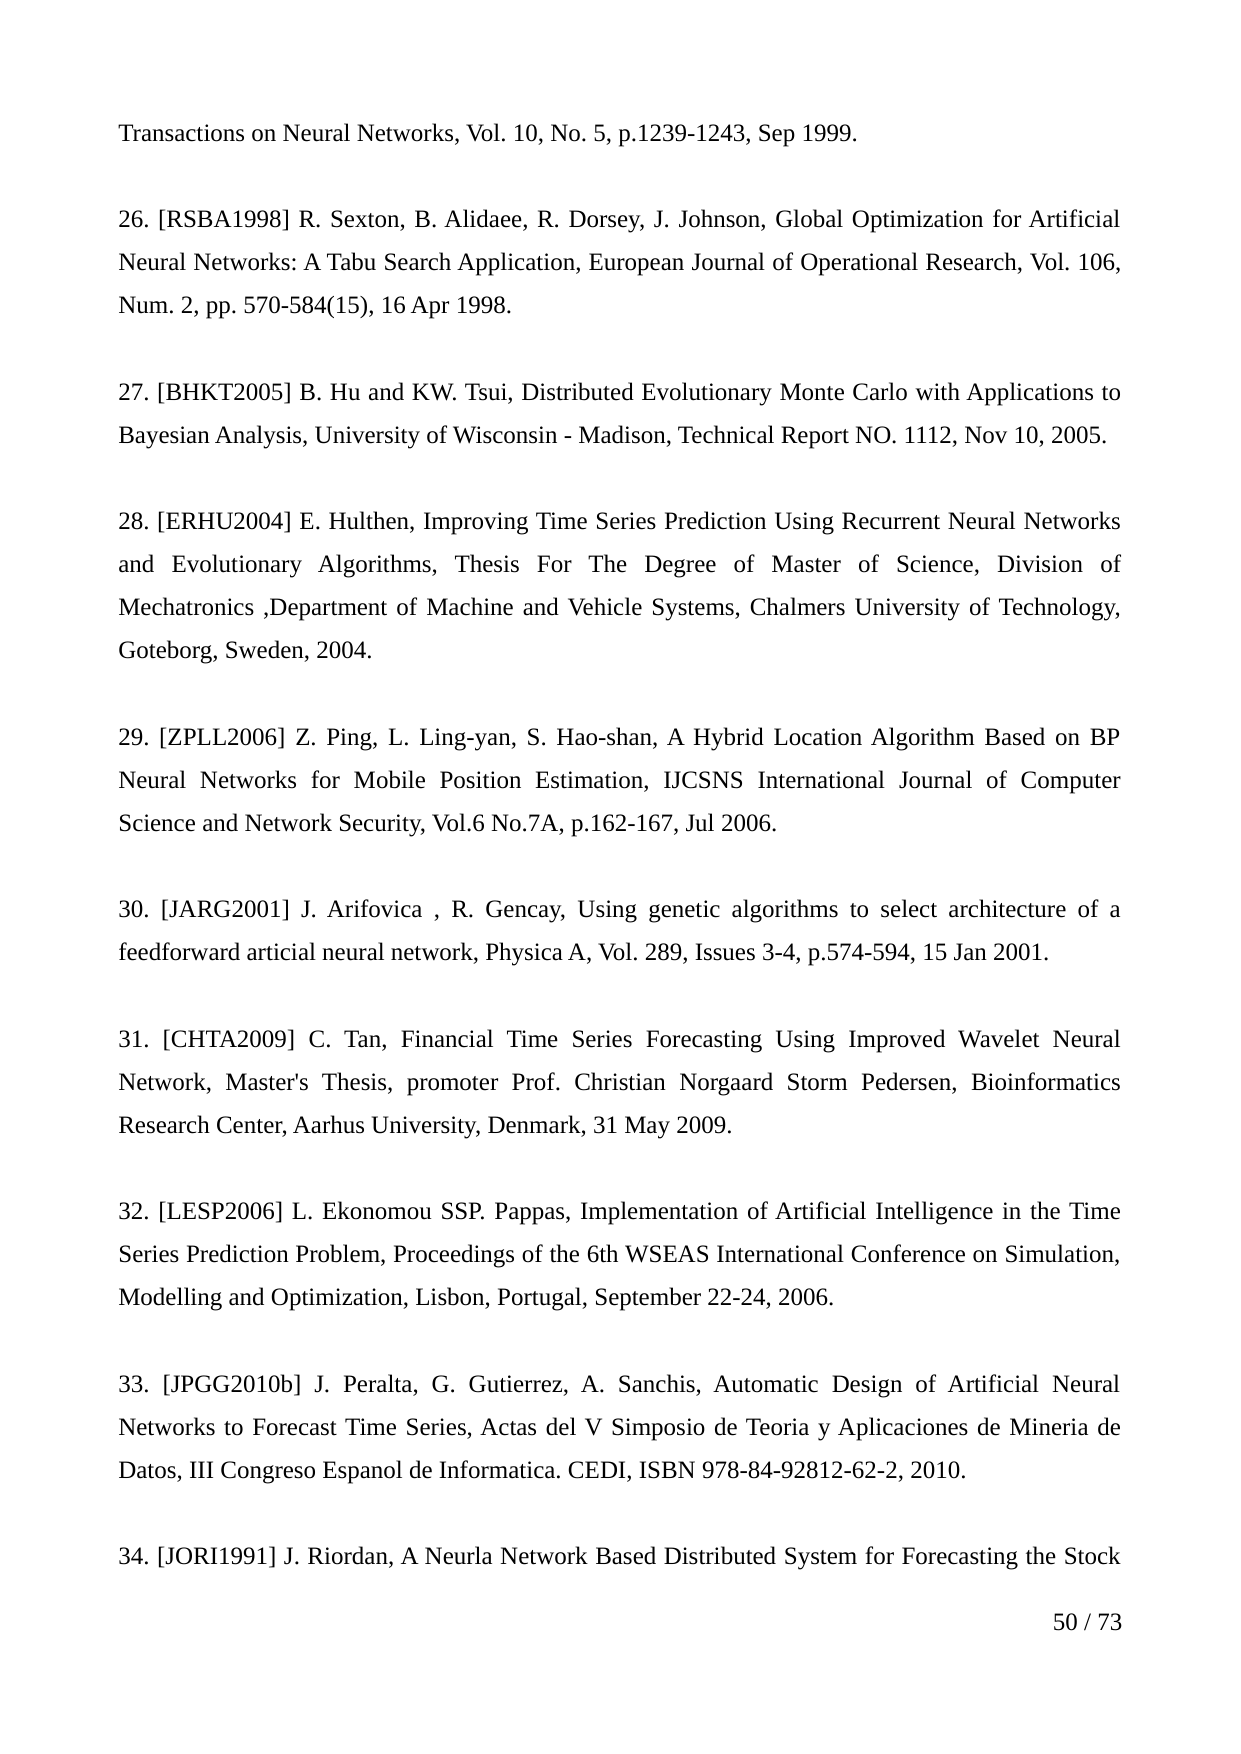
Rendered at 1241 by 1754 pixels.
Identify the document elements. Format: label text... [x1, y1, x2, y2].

text 28. [ERHU2004] E. Hulthen, Improving Time Series Prediction Using Recurrent Neural Networks and Evolutionary Algorithms, Thesis For The Degree of Master of Science, Division of Mechatronics ,Department of Machine and Vehicle Systems, Chalmers University of Technology, Goteborg, Sweden, 2004. [118, 506, 1122, 664]
text 32. [LESP2006] L. Ekonomou SSP. Pappas, Implementation of Artificial Intelligence in the Time Series Prediction Problem, Proceedings of the 6th WSEAS International Conference on Simulation, Modelling and Optimization, Lisbon, Portugal, September 22-24, 2006. [118, 1196, 1122, 1311]
text 33. [JPGG2010b] J. Peralta, G. Gutierrez, A. Sanchis, Automatic Design of Artificial Neural Networks to Forecast Time Series, Actas del V Simposio de Teoria y Aplicaciones de Mineria de Datos, III Congreso Espanol de Informatica. CEDI, ISBN 978-84-92812-62-2, 2010. [118, 1369, 1122, 1484]
text 30. [JARG2001] J. Arifovica , R. Gencay, Using genetic algorithms to select architecture of a feedforward articial neural network, Physica A, Vol. 289, Issues 3-4, p.574-594, 15 Jan 2001. [118, 894, 1122, 966]
text 31. [CHTA2009] C. Tan, Financial Time Series Forecasting Using Improved Wavelet Neural Network, Master's Thesis, promoter Prof. Christian Norgaard Storm Pedersen, Bioinformatics Research Center, Aarhus University, Denmark, 31 May 2009. [118, 1024, 1122, 1139]
text 26. [RSBA1998] R. Sexton, B. Alidaee, R. Dorsey, J. Johnson, Global Optimization for Artificial Neural Networks: A Tabu Search Application, European Journal of Operational Research, Vol. 106, Num. 2, pp. 570-584(15), 16 Apr 1998. [118, 204, 1122, 319]
text 27. [BHKT2005] B. Hu and KW. Tsui, Distributed Evolutionary Monte Carlo with Applications to Bayesian Analysis, University of Wisconsin - Madison, Technical Report NO. 1112, Nov 10, 2005. [118, 377, 1122, 449]
text 29. [ZPLL2006] Z. Ping, L. Ling-yan, S. Hao-shan, A Hybrid Location Algorithm Based on BP Neural Networks for Mobile Position Estimation, IJCSNS International Journal of Computer Science and Network Security, Vol.6 No.7A, p.162-167, Jul 2006. [118, 722, 1122, 837]
text 34. [JORI1991] J. Riordan, A Neurla Network Based Distributed System for Forecasting the Stock [118, 1541, 1122, 1570]
text Transactions on Neural Networks, Vol. 10, No. 5, p.1239-1243, Sep 1999. [118, 118, 1122, 147]
